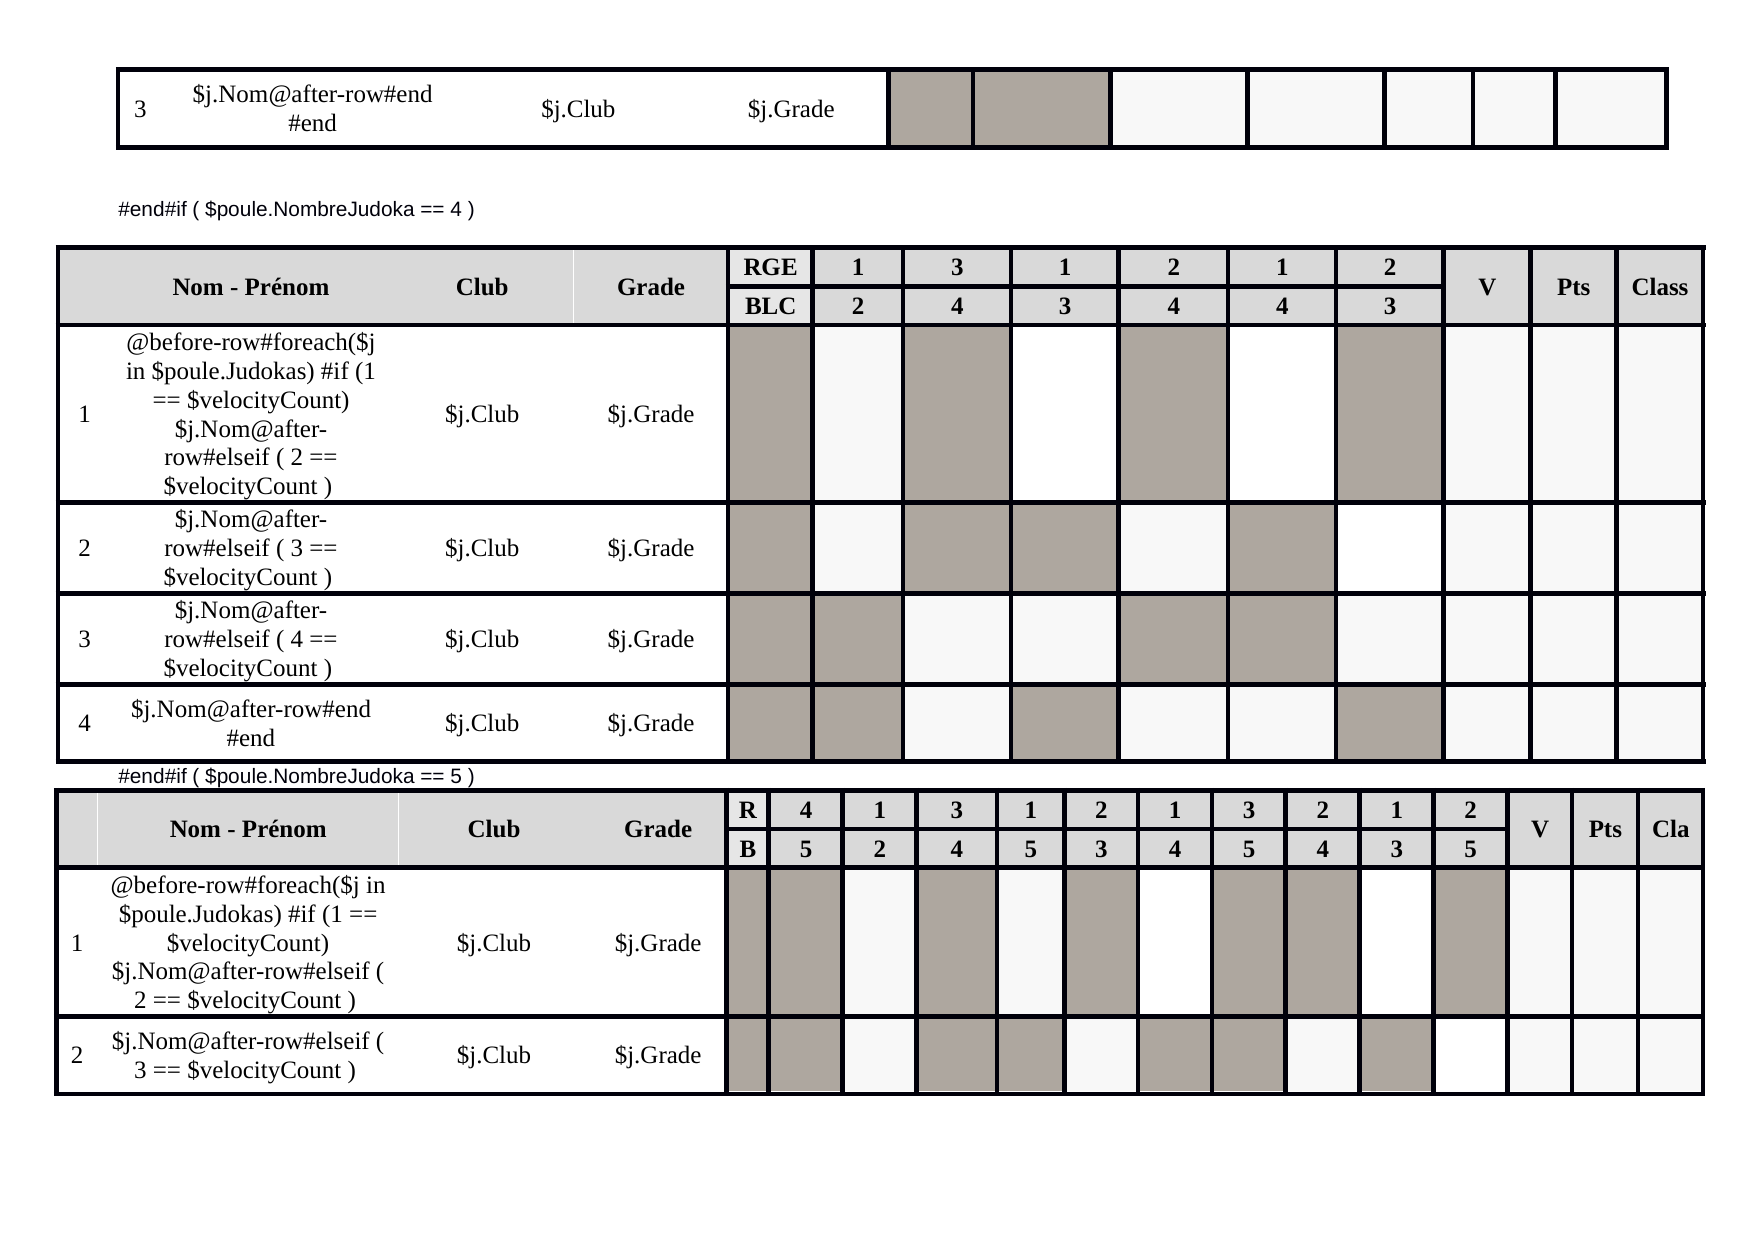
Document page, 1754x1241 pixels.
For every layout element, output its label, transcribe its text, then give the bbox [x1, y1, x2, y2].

table_cell $j.Club [463, 72, 693, 145]
table_cell $j.Grade [589, 870, 724, 1014]
table_cell 4 [1140, 831, 1210, 865]
table_cell [919, 1019, 995, 1091]
table_cell [1067, 1019, 1136, 1091]
table_header 1 [815, 250, 901, 284]
table_cell [1121, 596, 1226, 682]
table_cell [1640, 1019, 1701, 1091]
table_cell [1510, 870, 1570, 1014]
table_header 2 [1067, 793, 1136, 827]
table_cell [1250, 72, 1382, 145]
table_cell 4 [1288, 831, 1357, 865]
table_cell $j.Grade [694, 72, 886, 145]
table_cell [905, 687, 1009, 759]
table_cell [771, 870, 840, 1014]
table_cell 2 [845, 831, 914, 865]
table_cell [1510, 1019, 1570, 1091]
table_header 3 [1214, 793, 1283, 827]
table_cell [1574, 870, 1636, 1014]
table_cell $j.Grade [574, 327, 726, 500]
table_header 2 [1288, 793, 1357, 827]
table_cell $j.Club [391, 596, 573, 682]
table_cell 3 [1362, 831, 1431, 865]
table_header 3 [905, 250, 1009, 284]
table_cell 4 [60, 687, 111, 759]
table_header 2 [1121, 250, 1226, 284]
table_header Club [391, 250, 573, 323]
table_cell $j.Club [391, 687, 573, 759]
table_cell $j.Nom@after-row#elseif ( 3 == $velocityCount ) [111, 505, 391, 591]
table_cell $j.Nom@after-row#end #end [111, 687, 391, 759]
table_header 1 [845, 793, 914, 827]
table_cell [1013, 596, 1116, 682]
table_cell [1338, 687, 1441, 759]
table_cell [1113, 72, 1245, 145]
table_cell [1533, 505, 1614, 591]
table_header Pts [1533, 250, 1614, 323]
table_cell 4 [1121, 289, 1226, 323]
table_cell 2 [60, 505, 111, 591]
table_cell [1574, 1019, 1636, 1091]
table_cell [729, 870, 766, 1014]
table_cell [1362, 870, 1431, 1014]
table_cell 2 [815, 289, 901, 323]
table_cell 3 [1013, 289, 1116, 323]
table_header R [729, 793, 766, 827]
table_cell 5 [771, 831, 840, 865]
table_cell [1446, 327, 1528, 500]
table_header 2 [1338, 250, 1441, 284]
table_cell $j.Club [391, 327, 573, 500]
table_cell [1140, 870, 1210, 1014]
table_cell [975, 72, 1108, 145]
table_cell [1230, 687, 1334, 759]
table_header Class [1619, 250, 1701, 323]
table_header Grade [589, 793, 724, 865]
table_cell [1121, 327, 1226, 500]
table_cell [1230, 505, 1334, 591]
table_cell $j.Nom@after-row#end #end [162, 72, 463, 145]
table_cell [1446, 687, 1528, 759]
table_header V [1446, 250, 1528, 323]
table_cell BLC [730, 289, 810, 323]
table_cell $j.Nom@after-row#elseif ( 3 == $velocityCount ) [98, 1019, 398, 1091]
table_header Nom - Prénom [111, 250, 391, 323]
table_cell [1338, 327, 1441, 500]
table_cell [1230, 327, 1334, 500]
table_cell 4 [919, 831, 995, 865]
table_cell $j.Grade [574, 596, 726, 682]
table_cell B [729, 831, 766, 865]
table_cell [1288, 870, 1357, 1014]
table_cell [919, 870, 995, 1014]
table_cell [1533, 596, 1614, 682]
table_header 1 [1140, 793, 1210, 827]
table_header [59, 793, 97, 865]
table_cell $j.Club [391, 505, 573, 591]
table_cell $j.Grade [574, 687, 726, 759]
table_cell [905, 505, 1009, 591]
table_header 1 [1013, 250, 1116, 284]
table_header 2 [1436, 793, 1505, 827]
text #end#if ( $poule.NombreJudoka == 4 ) [118, 197, 1636, 221]
table_cell 3 [1067, 831, 1136, 865]
table_cell [730, 327, 810, 500]
table_cell [1558, 72, 1664, 145]
table_cell [815, 327, 901, 500]
table_cell 1 [59, 870, 97, 1014]
table_cell 2 [59, 1019, 97, 1091]
table_cell [1140, 1019, 1210, 1091]
table_cell [1475, 72, 1553, 145]
table_cell [815, 687, 901, 759]
table_header Cla [1640, 793, 1701, 865]
table_cell [730, 687, 810, 759]
table_header 1 [999, 793, 1062, 827]
table_cell 3 [1338, 289, 1441, 323]
table_cell 3 [120, 72, 162, 145]
table_cell $j.Club [399, 1019, 589, 1091]
table_cell [1338, 505, 1441, 591]
text #end#if ( $poule.NombreJudoka == 5 ) [118, 764, 1636, 788]
table_cell 4 [1230, 289, 1334, 323]
table_cell [1013, 505, 1116, 591]
table_cell $j.Nom@after-row#elseif ( 4 == $velocityCount ) [111, 596, 391, 682]
table_cell 5 [999, 831, 1062, 865]
table_cell [1619, 596, 1701, 682]
table_cell [729, 1019, 766, 1091]
table_header 3 [919, 793, 995, 827]
table_cell $j.Grade [589, 1019, 724, 1091]
table_cell [999, 870, 1062, 1014]
table_cell [730, 505, 810, 591]
table_cell [845, 870, 914, 1014]
table_cell [905, 327, 1009, 500]
table_cell [1362, 1019, 1431, 1091]
table_cell [1230, 596, 1334, 682]
table_cell [1446, 596, 1528, 682]
table_header V [1510, 793, 1570, 865]
table_header Grade [574, 250, 726, 323]
table_cell [1619, 505, 1701, 591]
table_cell [1214, 1019, 1283, 1091]
table_cell [1214, 870, 1283, 1014]
table_cell 1 [60, 327, 111, 500]
table_header 1 [1362, 793, 1431, 827]
table_cell [1446, 505, 1528, 591]
table_header RGE [730, 250, 810, 284]
table_cell @before-row#foreach($j in $poule.Judokas) #if (1 == $velocityCount)$j.Nom@after-row#elseif ( 2 == $velocityCount ) [111, 327, 391, 500]
table_cell [815, 505, 901, 591]
table_cell [1619, 327, 1701, 500]
table_cell [1067, 870, 1136, 1014]
table_cell [891, 72, 971, 145]
table_cell [771, 1019, 840, 1091]
table_cell [1533, 687, 1614, 759]
table_header Club [399, 793, 589, 865]
table_header Pts [1574, 793, 1636, 865]
table_cell [1436, 1019, 1505, 1091]
table_cell [1533, 327, 1614, 500]
table_cell 3 [60, 596, 111, 682]
table_cell [1288, 1019, 1357, 1091]
table_cell [1640, 870, 1701, 1014]
table_cell 5 [1214, 831, 1283, 865]
table_cell [905, 596, 1009, 682]
table_cell [1338, 596, 1441, 682]
table_cell [730, 596, 810, 682]
table_cell [1013, 687, 1116, 759]
table_header [60, 250, 111, 323]
table_cell 5 [1436, 831, 1505, 865]
table_cell @before-row#foreach($j in $poule.Judokas) #if (1 == $velocityCount)$j.Nom@after-row#elseif ( 2 == $velocityCount ) [98, 870, 398, 1014]
table_header Nom - Prénom [98, 793, 398, 865]
table_cell [999, 1019, 1062, 1091]
table_cell [815, 596, 901, 682]
table_cell $j.Grade [574, 505, 726, 591]
table_cell [1121, 687, 1226, 759]
table_cell [1121, 505, 1226, 591]
table_cell $j.Club [399, 870, 589, 1014]
table_header 4 [771, 793, 840, 827]
table_cell [1619, 687, 1701, 759]
table_cell [1013, 327, 1116, 500]
table_header 1 [1230, 250, 1334, 284]
table_cell [845, 1019, 914, 1091]
table_cell [1387, 72, 1471, 145]
table_cell [1436, 870, 1505, 1014]
table_cell 4 [905, 289, 1009, 323]
